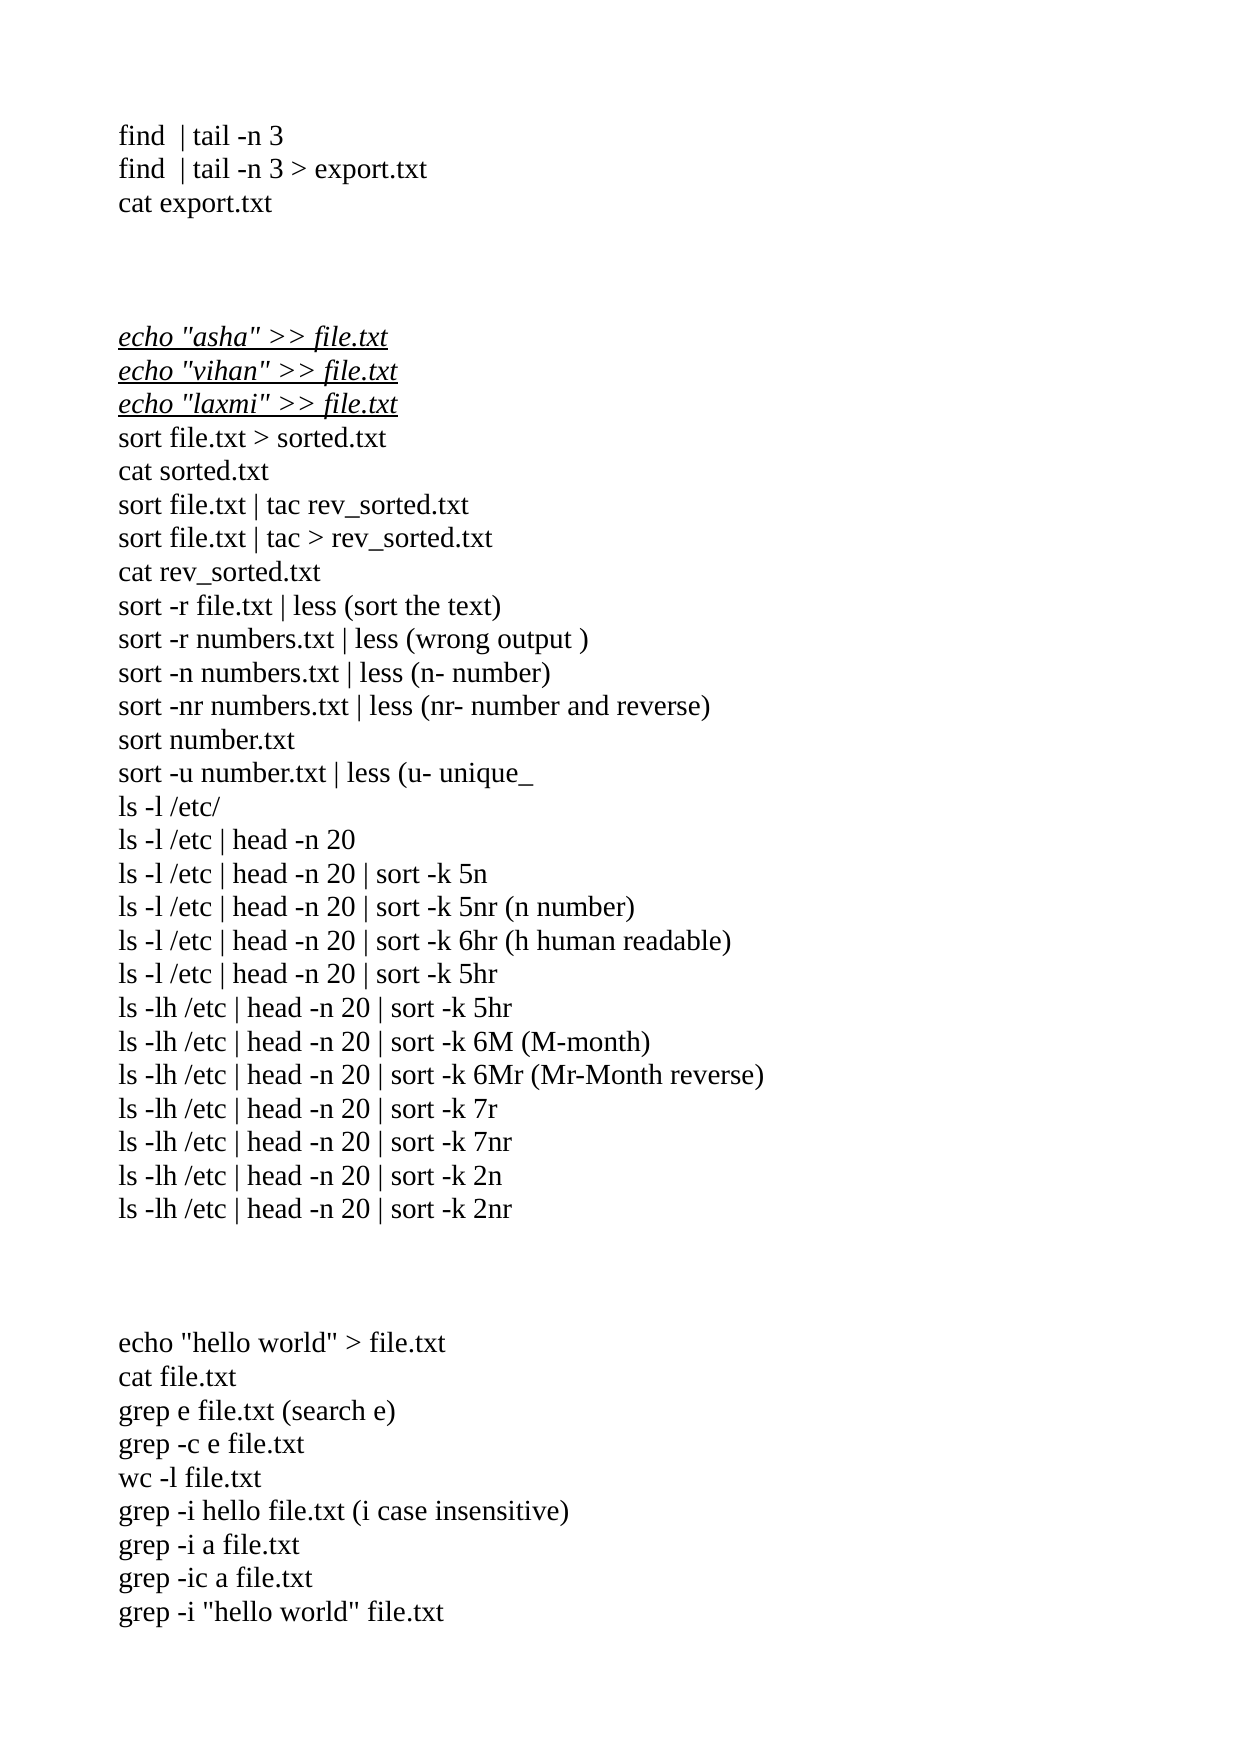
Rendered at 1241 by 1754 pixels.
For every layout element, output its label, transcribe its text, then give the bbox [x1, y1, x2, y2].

text echo "vihan" >> file.txt [118, 353, 1122, 386]
text ls -lh /etc | head -n 20 | sort -k 6M (M-month) [118, 1024, 1122, 1057]
text sort file.txt | tac > rev_sorted.txt [118, 521, 1122, 554]
text echo "laxmi" >> file.txt [118, 386, 1122, 420]
text grep -i a file.txt [118, 1527, 1122, 1560]
text cat rev_sorted.txt [118, 554, 1122, 588]
text sort -nr numbers.txt | less (nr- number and reverse) [118, 688, 1122, 722]
text ls -l /etc | head -n 20 | sort -k 5nr (n number) [118, 889, 1122, 923]
text ls -l /etc/ [118, 789, 1122, 822]
text find | tail -n 3 > export.txt [118, 152, 1122, 185]
text ls -l /etc | head -n 20 | sort -k 5hr [118, 957, 1122, 990]
text sort -r numbers.txt | less (wrong output ) [118, 621, 1122, 655]
text echo "hello world" > file.txt [118, 1326, 1122, 1359]
text ls -lh /etc | head -n 20 | sort -k 2n [118, 1158, 1122, 1191]
text cat file.txt [118, 1359, 1122, 1393]
text sort -r file.txt | less (sort the text) [118, 588, 1122, 621]
text sort file.txt > sorted.txt [118, 420, 1122, 453]
text sort number.txt [118, 722, 1122, 755]
text cat sorted.txt [118, 453, 1122, 487]
text ls -lh /etc | head -n 20 | sort -k 7nr [118, 1124, 1122, 1158]
text ls -lh /etc | head -n 20 | sort -k 7r [118, 1091, 1122, 1124]
text grep e file.txt (search e) [118, 1393, 1122, 1426]
text ls -lh /etc | head -n 20 | sort -k 6Mr (Mr-Month reverse) [118, 1057, 1122, 1091]
text ls -l /etc | head -n 20 [118, 822, 1122, 856]
text grep -ic a file.txt [118, 1560, 1122, 1594]
text wc -l file.txt [118, 1460, 1122, 1493]
text ls -lh /etc | head -n 20 | sort -k 2nr [118, 1191, 1122, 1225]
text grep -i hello file.txt (i case insensitive) [118, 1493, 1122, 1527]
text grep -c e file.txt [118, 1426, 1122, 1460]
text ls -l /etc | head -n 20 | sort -k 6hr (h human readable) [118, 923, 1122, 957]
text sort file.txt | tac rev_sorted.txt [118, 487, 1122, 521]
text grep -i "hello world" file.txt [118, 1594, 1122, 1627]
text find | tail -n 3 [118, 118, 1122, 152]
text sort -u number.txt | less (u- unique_ [118, 755, 1122, 789]
text ls -lh /etc | head -n 20 | sort -k 5hr [118, 990, 1122, 1024]
text sort -n numbers.txt | less (n- number) [118, 655, 1122, 688]
text cat export.txt [118, 185, 1122, 219]
text ls -l /etc | head -n 20 | sort -k 5n [118, 856, 1122, 889]
text echo "asha" >> file.txt [118, 319, 1122, 353]
